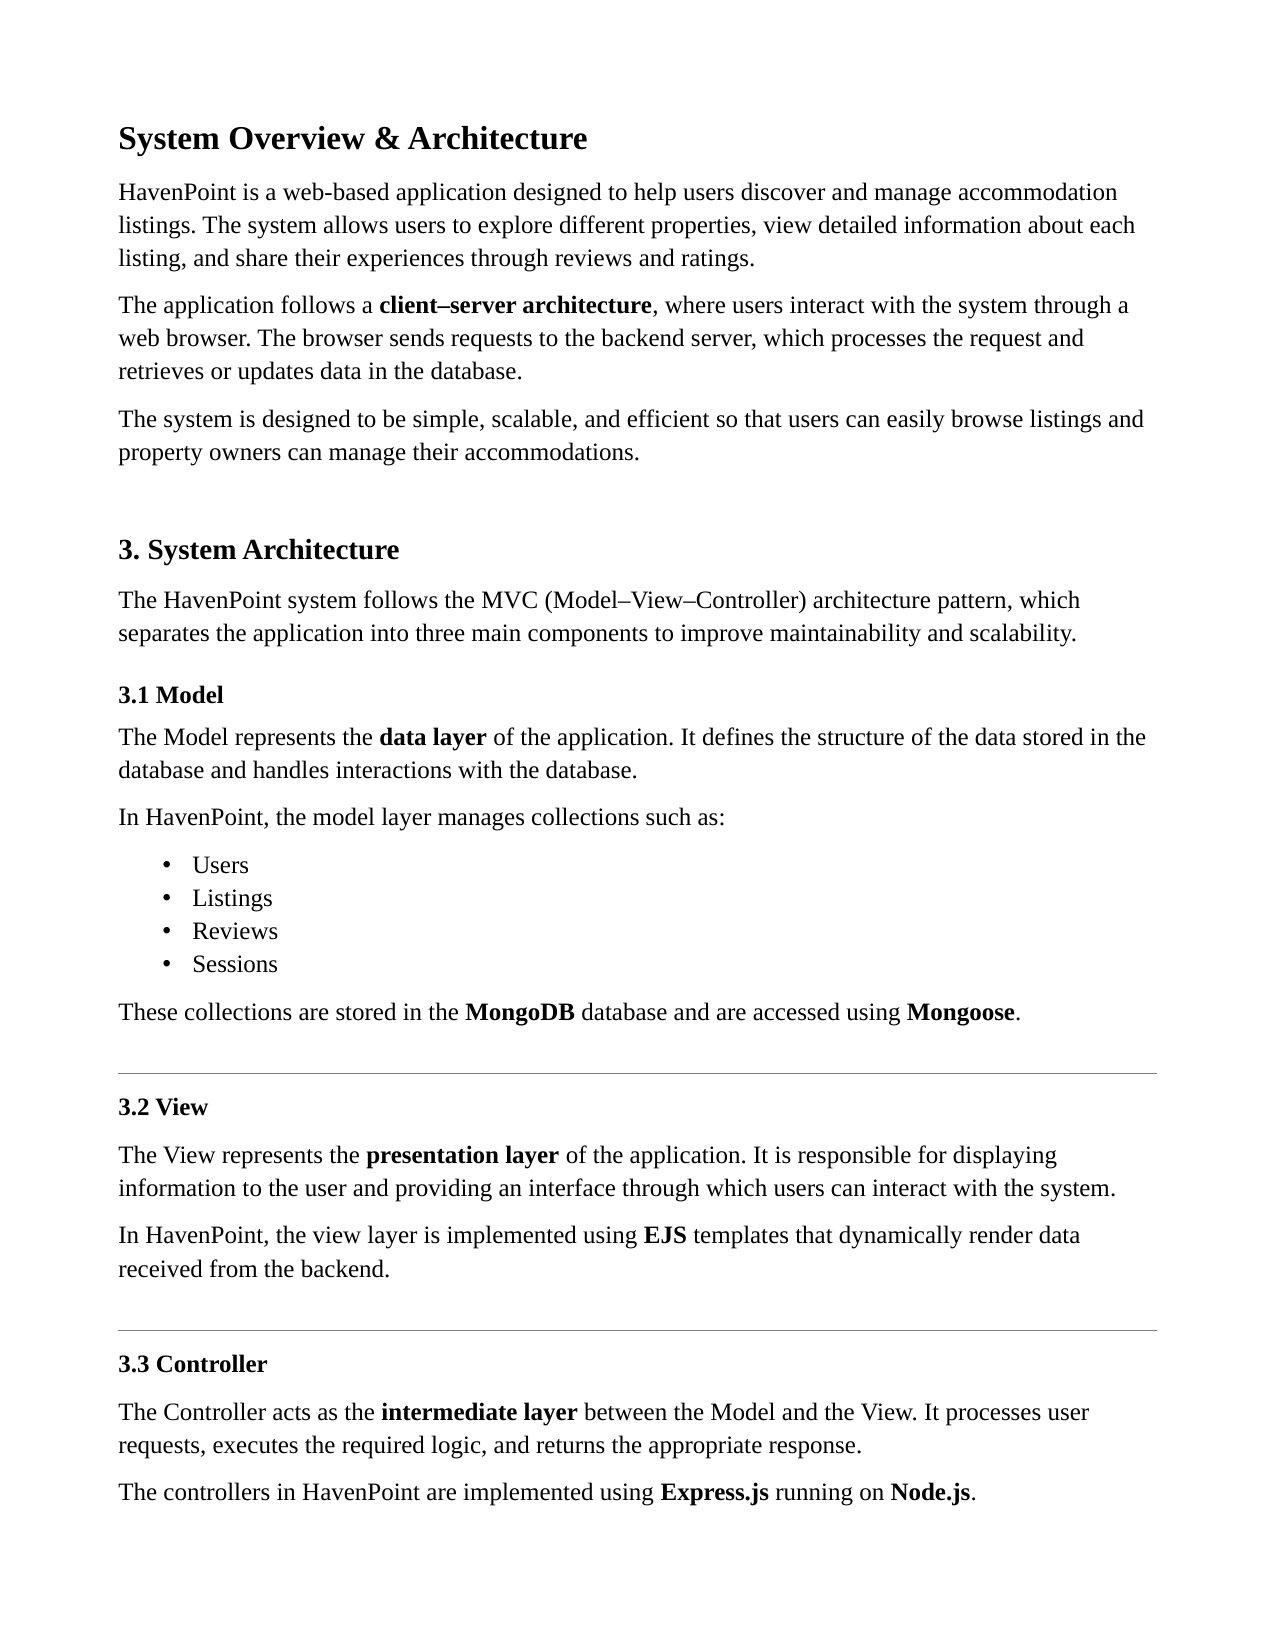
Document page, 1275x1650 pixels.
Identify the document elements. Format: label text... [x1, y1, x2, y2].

text The Model represents the data layer of the application. It defines the structure of the data stored in the database and handles interactions with the database. [118, 722, 1157, 784]
subtitle 3.2 View [118, 1092, 1157, 1121]
list Reviews [162, 916, 1157, 945]
text 3. System Architecture [118, 532, 1157, 566]
text In HavenPoint, the view layer is implemented using EJS templates that dynamically render data received from the backend. [118, 1221, 1157, 1282]
list Listings [162, 883, 1157, 912]
subtitle 3.3 Controller [118, 1349, 1157, 1378]
text The controllers in HavenPoint are implemented using Express.js running on Node.js. [118, 1477, 1157, 1506]
text These collections are stored in the MongoDB database and are accessed using Mongoose. [118, 997, 1157, 1026]
text The application follows a client–server architecture, where users interact with the system through a web browser. The browser sends requests to the backend server, which processes the request and retrieves or updates data in the database. [118, 290, 1157, 385]
text HavenPoint is a web-based application designed to help users discover and manage accommodation listings. The system allows users to explore different properties, view detailed information about each listing, and share their experiences through reviews and ratings. [118, 177, 1157, 272]
text The View represents the presentation layer of the application. It is responsible for displaying information to the user and providing an interface through which users can interact with the system. [118, 1140, 1157, 1202]
list Sessions [162, 949, 1157, 978]
text The system is designed to be simple, scalable, and efficient so that users can easily browse listings and property owners can manage their accommodations. [118, 404, 1157, 466]
text In HavenPoint, the model layer manages collections such as: [118, 802, 1157, 831]
list Users [162, 850, 1157, 879]
subtitle 3.1 Model [118, 681, 1157, 709]
text The HavenPoint system follows the MVC (Model–View–Controller) architecture pattern, which separates the application into three main components to improve maintainability and scalability. [118, 585, 1157, 647]
text The Controller acts as the intermediate layer between the Model and the View. It processes user requests, executes the required logic, and returns the appropriate response. [118, 1397, 1157, 1459]
text System Overview & Architecture [118, 118, 1157, 156]
